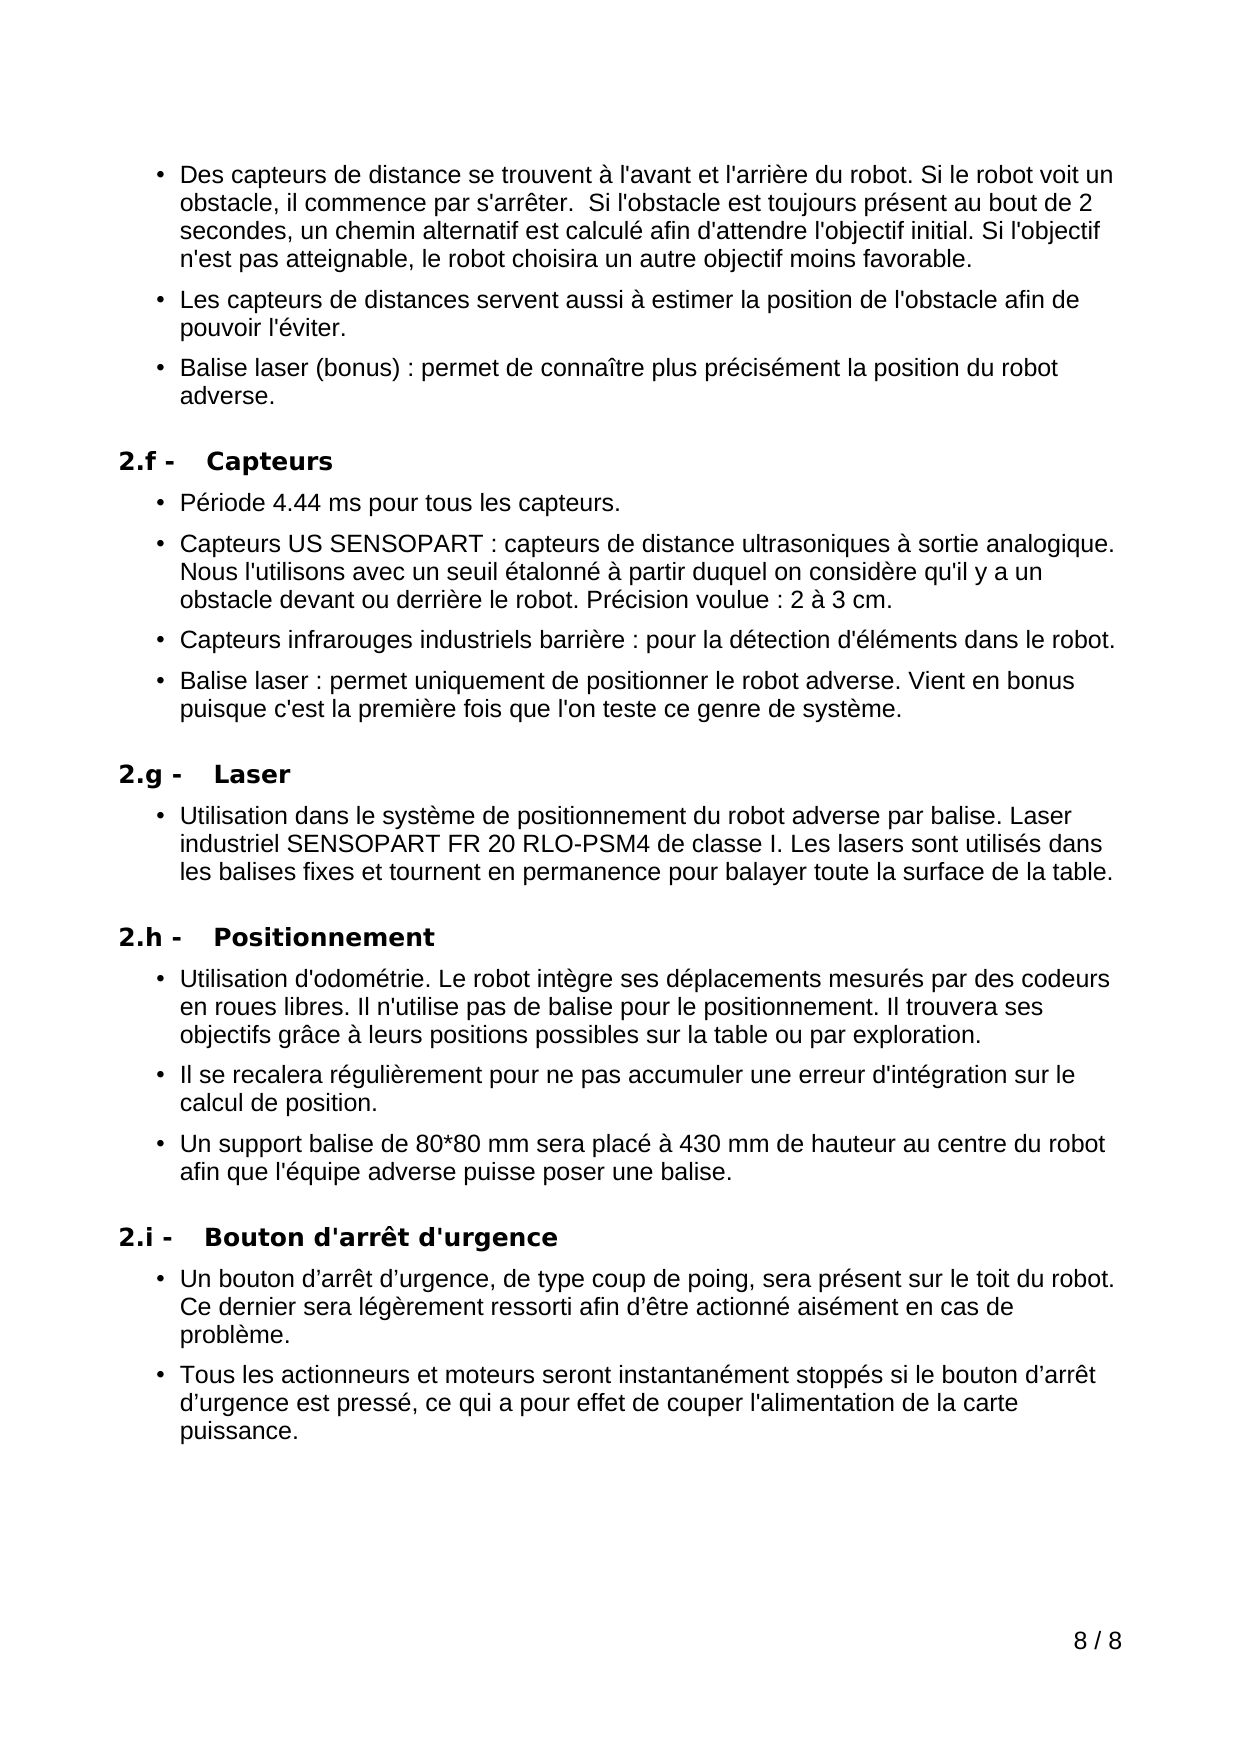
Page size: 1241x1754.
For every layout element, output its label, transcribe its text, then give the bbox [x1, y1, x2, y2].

list Période 4.44 ms pour tous les capteurs. [156, 489, 1122, 517]
list Un support balise de 80*80 mm sera placé à 430 mm de hauteur au centre du robot afin que l'équipe adverse puisse poser une balise. [156, 1129, 1122, 1185]
list Capteurs US SENSOPART : capteurs de distance ultrasoniques à sortie analogique. Nous l'utilisons avec un seuil étalonné à partir duquel on considère qu'il y a un obstacle devant ou derrière le robot. Précision voulue : 2 à 3 cm. [156, 529, 1122, 613]
list Balise laser (bonus) : permet de connaître plus précisément la position du robot adverse. [156, 354, 1122, 410]
subtitle Capteurs [118, 447, 1122, 477]
list Utilisation dans le système de positionnement du robot adverse par balise. Laser industriel SENSOPART FR 20 RLO-PSM4 de classe I. Les lasers sont utilisés dans les balises fixes et tournent en permanence pour balayer toute la surface de la table. [156, 802, 1122, 885]
subtitle Bouton d'arrêt d'urgence [118, 1223, 1122, 1252]
list Utilisation d'odométrie. Le robot intègre ses déplacements mesurés par des codeurs en roues libres. Il n'utilise pas de balise pour le positionnement. Il trouvera ses objectifs grâce à leurs positions possibles sur la table ou par exploration. [156, 964, 1122, 1048]
subtitle Positionnement [118, 923, 1122, 952]
list Il se recalera régulièrement pour ne pas accumuler une erreur d'intégration sur le calcul de position. [156, 1061, 1122, 1117]
list Balise laser : permet uniquement de positionner le robot adverse. Vient en bonus puisque c'est la première fois que l'on teste ce genre de système. [156, 666, 1122, 722]
list Tous les actionneurs et moteurs seront instantanément stoppés si le bouton d’arrêt d’urgence est pressé, ce qui a pour effet de couper l'alimentation de la carte puissance. [156, 1361, 1122, 1445]
list Les capteurs de distances servent aussi à estimer la position de l'obstacle afin de pouvoir l'éviter. [156, 286, 1122, 341]
list Capteurs infrarouges industriels barrière : pour la détection d'éléments dans le robot. [156, 626, 1122, 654]
list Des capteurs de distance se trouvent à l'avant et l'arrière du robot. Si le robot voit un obstacle, il commence par s'arrêter. Si l'obstacle est toujours présent au bout de 2 secondes, un chemin alternatif est calculé afin d'attendre l'objectif initial. Si l'objectif n'est pas atteignable, le robot choisira un autre objectif moins favorable. [156, 161, 1122, 273]
list Un bouton d’arrêt d’urgence, de type coup de poing, sera présent sur le toit du robot. Ce dernier sera légèrement ressorti afin d’être actionné aisément en cas de problème. [156, 1264, 1122, 1348]
subtitle Laser [118, 760, 1122, 789]
